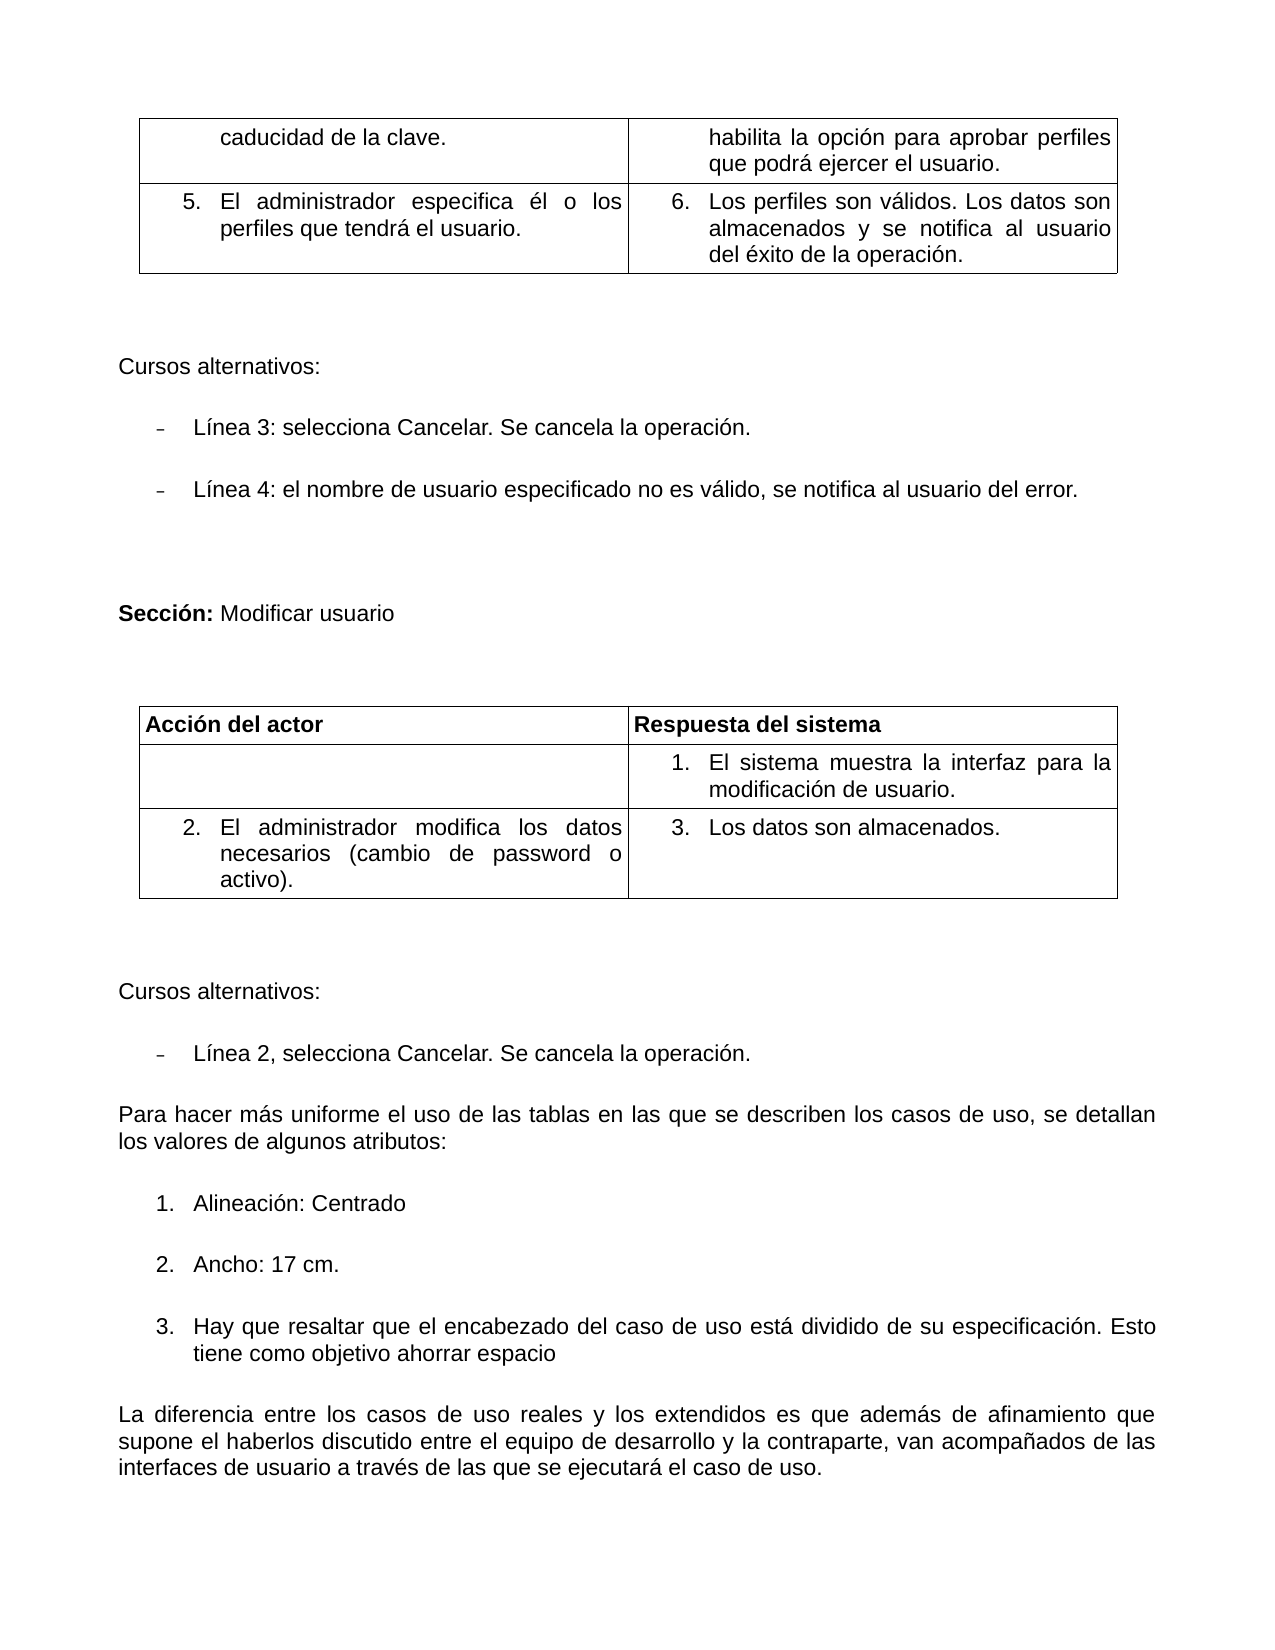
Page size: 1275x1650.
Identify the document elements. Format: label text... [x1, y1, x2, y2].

text Para hacer más uniforme el uso de las tablas en las que se describen los casos de uso, se detallan los valores de algunos atributos: [118, 1101, 1157, 1154]
table_cell caducidad de la clave. [140, 119, 628, 182]
table_cell El administrador especifica él o los perfiles que tendrá el usuario. [140, 184, 628, 273]
list Línea 4: el nombre de usuario especificado no es válido, se notifica al usuario del error. [156, 476, 1157, 502]
text Sección: Modificar usuario [118, 600, 1157, 626]
table_cell El sistema muestra la interfaz para la modificación de usuario. [629, 745, 1117, 808]
list Alineación: Centrado [156, 1189, 1157, 1216]
table_cell El administrador modifica los datos necesarios (cambio de password o activo). [140, 809, 628, 898]
table_cell Los datos son almacenados. [629, 809, 1117, 898]
list Línea 3: selecciona Cancelar. Se cancela la operación. [156, 414, 1157, 441]
list Ancho: 17 cm. [156, 1251, 1157, 1278]
list Línea 2, selecciona Cancelar. Se cancela la operación. [156, 1040, 1157, 1066]
text Cursos alternativos: [118, 353, 1157, 379]
list Hay que resaltar que el encabezado del caso de uso está dividido de su especificación. Esto tiene como objetivo ahorrar espacio [156, 1313, 1157, 1366]
text Cursos alternativos: [118, 978, 1157, 1004]
table_cell habilita la opción para aprobar perfiles que podrá ejercer el usuario. [629, 119, 1117, 182]
table_header Respuesta del sistema [629, 707, 1117, 743]
text La diferencia entre los casos de uso reales y los extendidos es que además de afinamiento que supone el haberlos discutido entre el equipo de desarrollo y la contraparte, van acompañados de las interfaces de usuario a través de las que se ejecutará el caso de uso. [118, 1401, 1157, 1480]
table_cell [140, 745, 628, 808]
table_header Acción del actor [140, 707, 628, 743]
table_cell Los perfiles son válidos. Los datos son almacenados y se notifica al usuario del éxito de la operación. [629, 184, 1117, 273]
